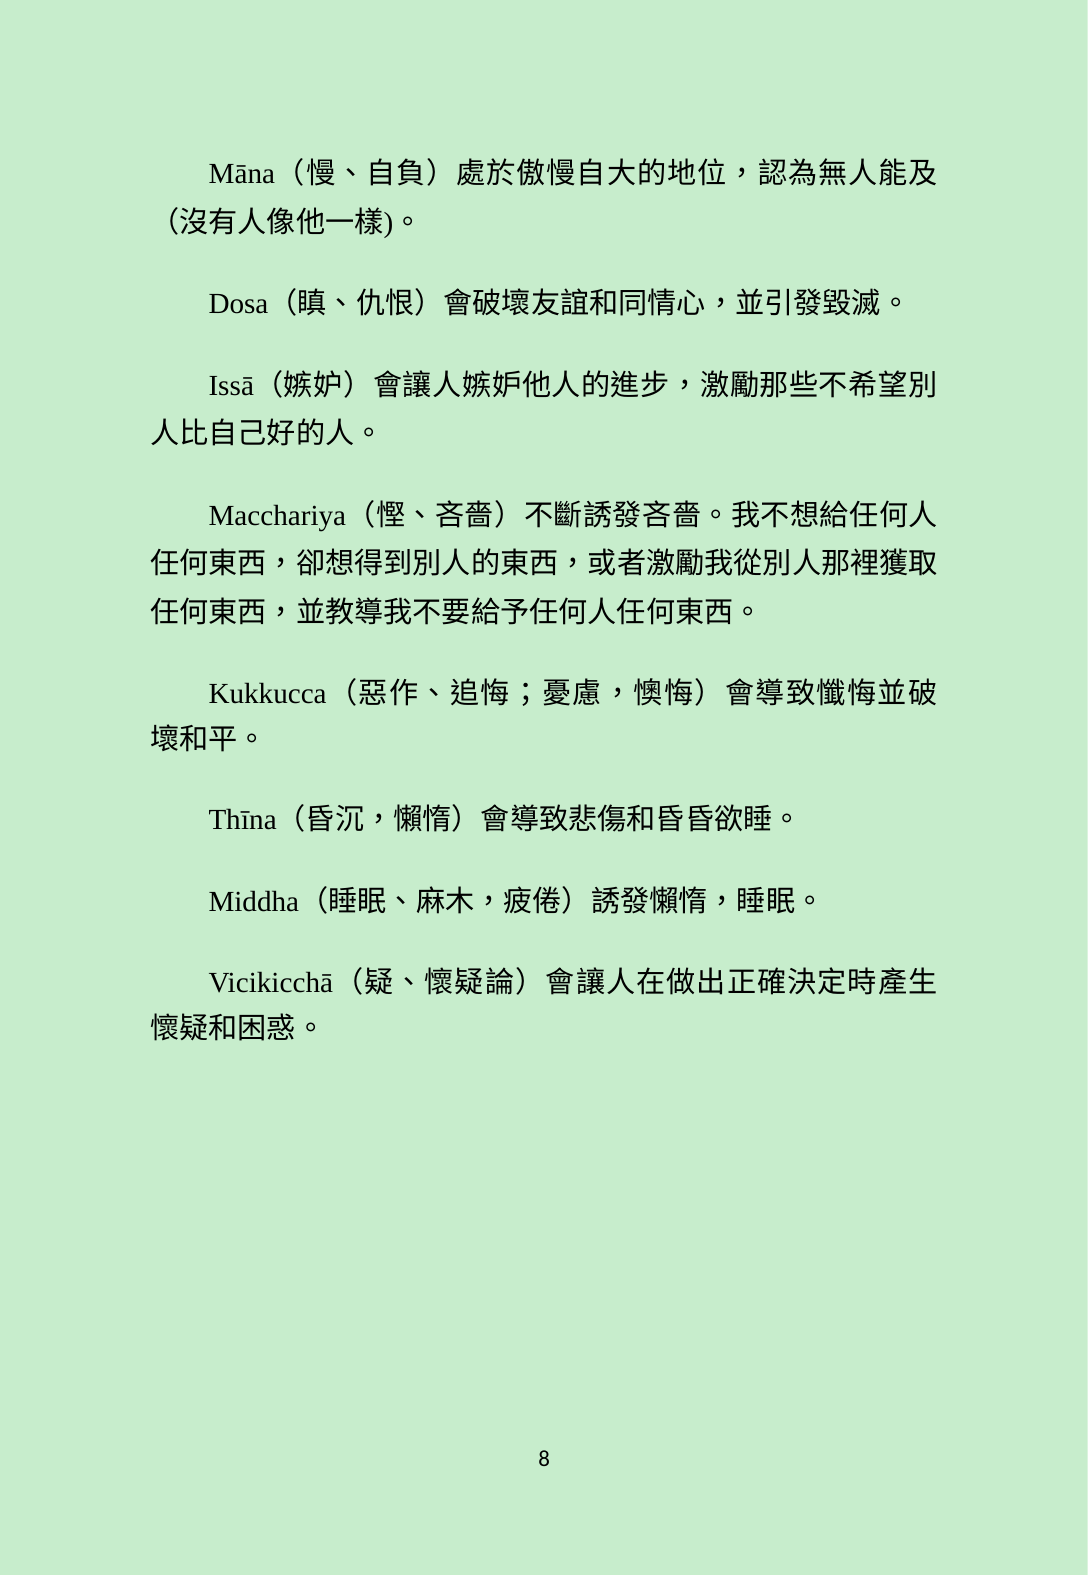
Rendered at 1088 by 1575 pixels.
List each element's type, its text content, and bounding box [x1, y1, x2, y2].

text Thīna（昏沉，懶惰）會導致悲傷和昏昏欲睡。 [150, 796, 938, 838]
text Middha（睡眠、麻木，疲倦）誘發懶惰，睡眠。 [150, 877, 938, 920]
text Dosa（瞋、仇恨）會破壞友誼和同情心，並引發毀滅。 [150, 280, 938, 322]
text Kukkucca（惡作、追悔；憂慮，懊悔）會導致懺悔並破壞和平。 [150, 669, 938, 758]
text Issā（嫉妒）會讓人嫉妒他人的進步，激勵那些不希望別人比自己好的人。 [150, 361, 938, 452]
text Vicikicchā（疑、懷疑論）會讓人在做出正確決定時產生懷疑和困惑。 [150, 958, 938, 1047]
text Macchariya（慳、吝嗇）不斷誘發吝嗇。我不想給任何人任何東西，卻想得到別人的東西，或者激勵我從別人那裡獲取任何東西，並教導我不要給予任何人任何東西。 [150, 491, 938, 631]
text Māna（慢、自負）處於傲慢自大的地位，認為無人能及（沒有人像他一樣)。 [150, 150, 938, 241]
